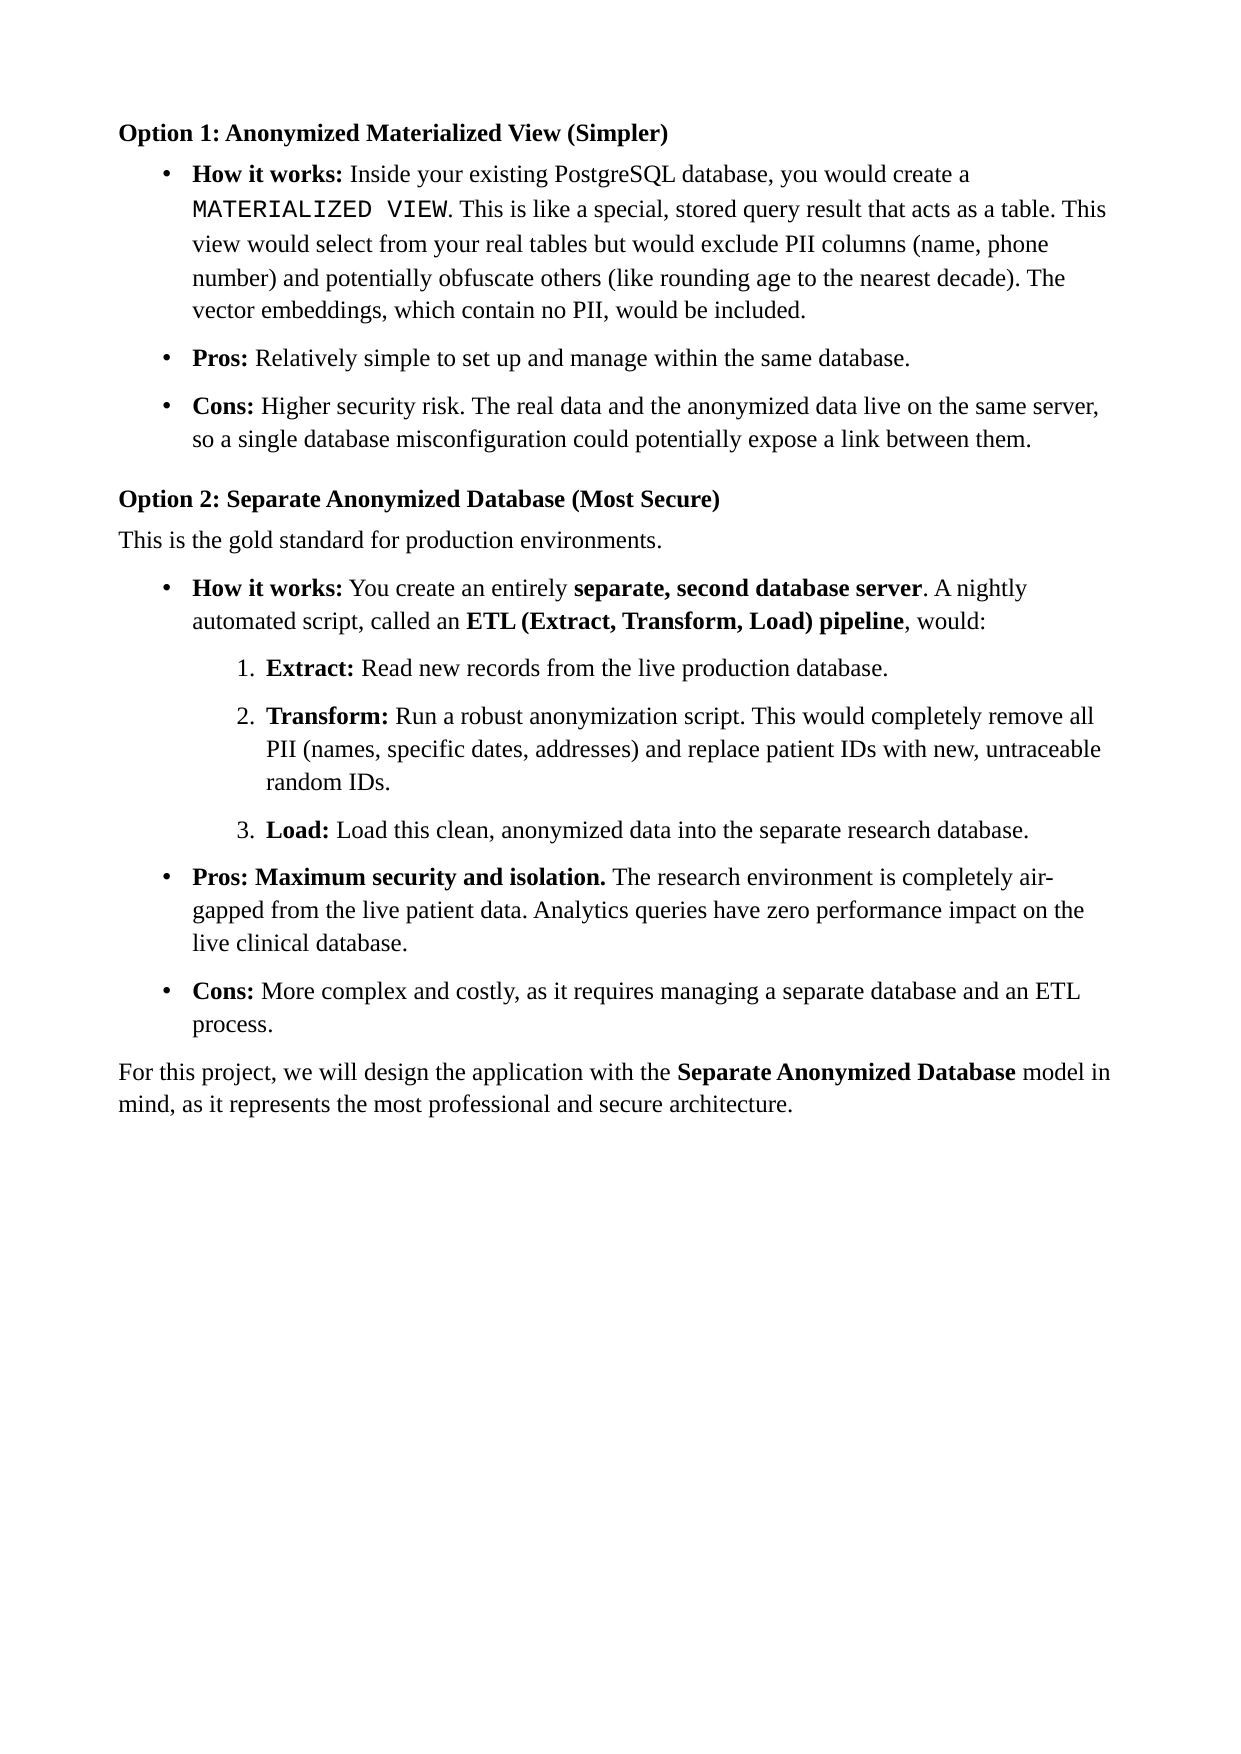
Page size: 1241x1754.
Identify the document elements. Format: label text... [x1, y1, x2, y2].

text This is the gold standard for production environments. [118, 525, 1122, 554]
list How it works: You create an entirely separate, second database server. A nightly automated script, called an ETL (Extract, Transform, Load) pipeline, would: [162, 573, 1122, 634]
list Pros: Maximum security and isolation. The research environment is completely air-gapped from the live patient data. Analytics queries have zero performance impact on the live clinical database. [162, 862, 1122, 957]
list Cons: More complex and costly, as it requires managing a separate database and an ETL process. [162, 976, 1122, 1038]
list Pros: Relatively simple to set up and manage within the same database. [162, 343, 1122, 372]
subtitle Option 2: Separate Anonymized Database (Most Secure) [118, 484, 1122, 513]
list Transform: Run a robust anonymization script. This would completely remove all PII (names, specific dates, addresses) and replace patient IDs with new, untraceable random IDs. [236, 701, 1122, 796]
list How it works: Inside your existing PostgreSQL database, you would create a MATERIALIZED VIEW. This is like a special, stored query result that acts as a table. This view would select from your real tables but would exclude PII columns (name, phone number) and potentially obfuscate others (like rounding age to the nearest decade). The vector embeddings, which contain no PII, would be included. [162, 159, 1122, 324]
subtitle Option 1: Anonymized Materialized View (Simpler) [118, 118, 1122, 147]
text For this project, we will design the application with the Separate Anonymized Database model in mind, as it represents the most professional and secure architecture. [118, 1057, 1122, 1118]
list Cons: Higher security risk. The real data and the anonymized data live on the same server, so a single database misconfiguration could potentially expose a link between them. [162, 391, 1122, 453]
list Extract: Read new records from the live production database. [236, 653, 1122, 682]
list Load: Load this clean, anonymized data into the separate research database. [236, 815, 1122, 843]
